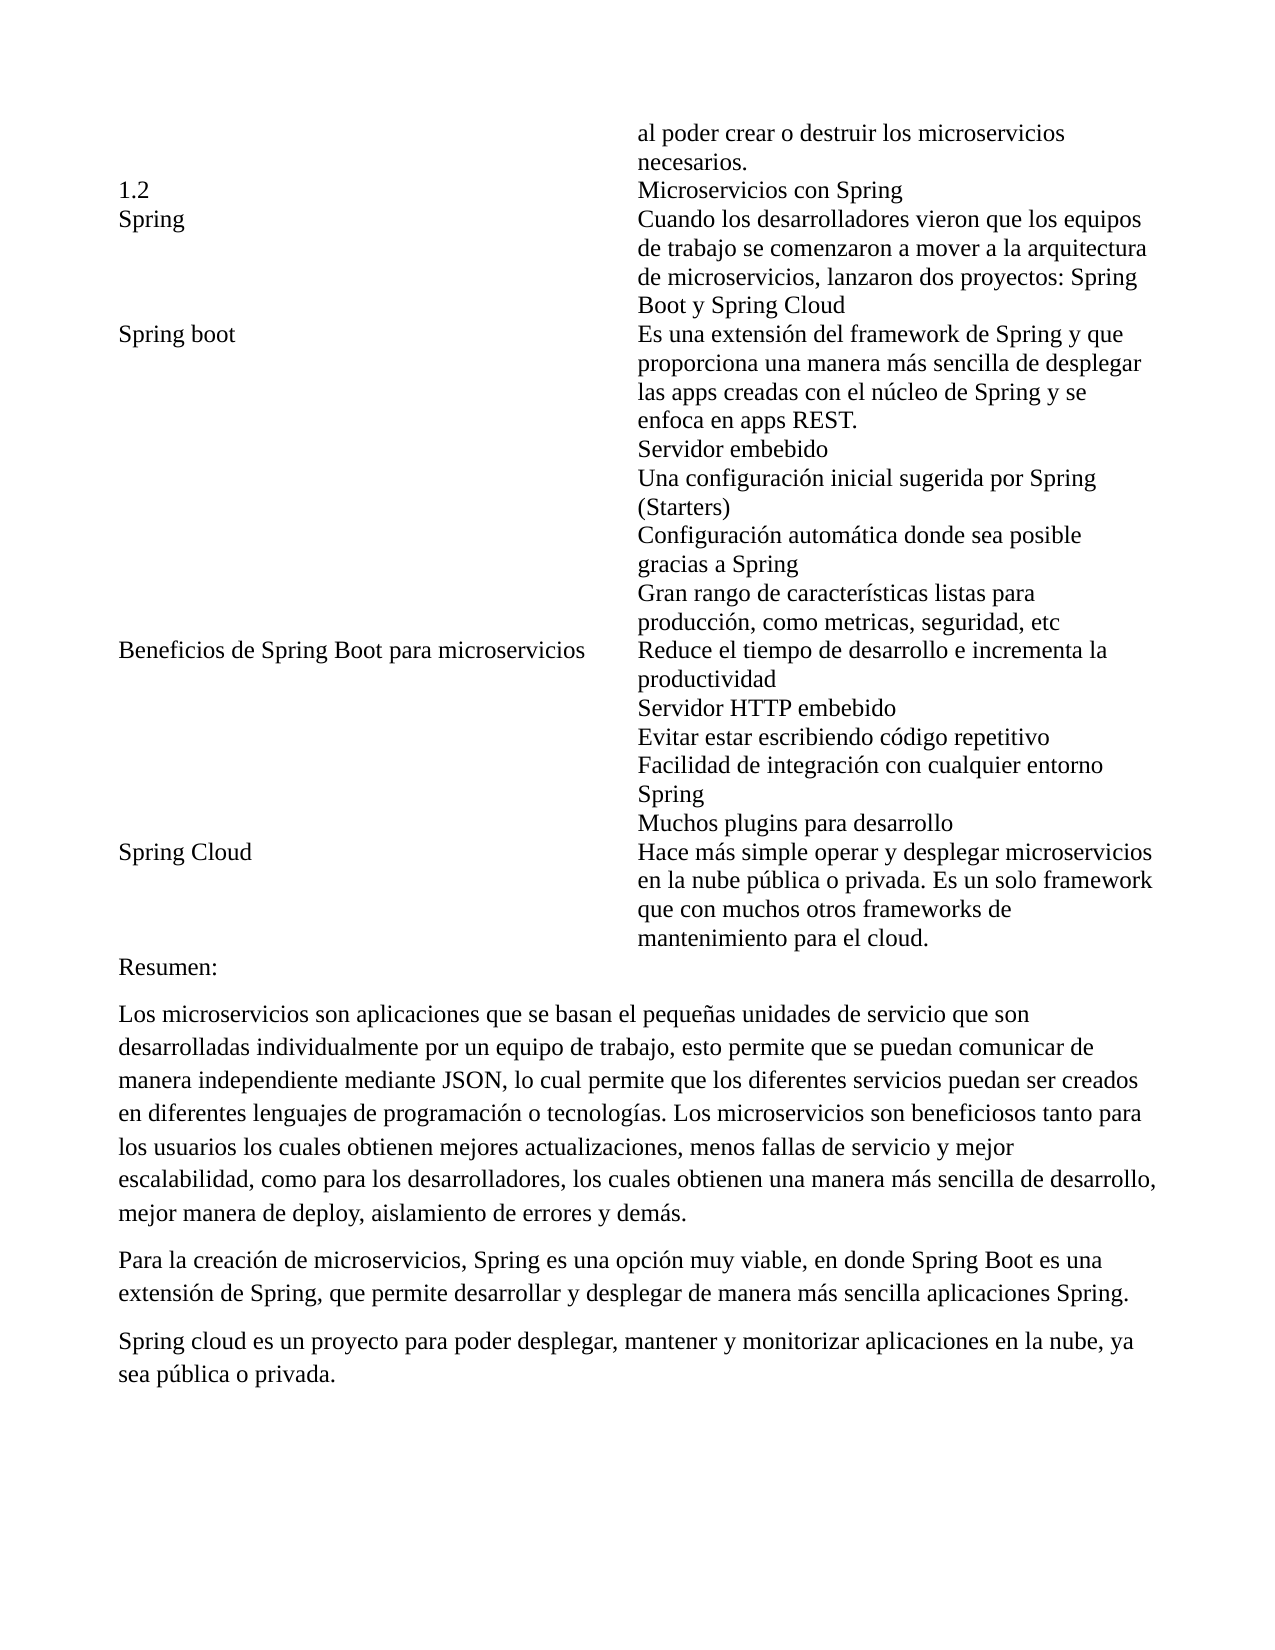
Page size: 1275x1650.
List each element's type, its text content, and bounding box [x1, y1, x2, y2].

table_cell 1.2 [118, 176, 637, 204]
table_cell Cuando los desarrolladores vieron que los equipos de trabajo se comenzaron a mover a la arquitectura de microservicios, lanzaron dos proyectos: Spring Boot y Spring Cloud [638, 204, 1157, 319]
table_cell Microservicios con Spring [638, 176, 1157, 204]
text Los microservicios son aplicaciones que se basan el pequeñas unidades de servicio que son desarrolladas individualmente por un equipo de trabajo, esto permite que se puedan comunicar de manera independiente mediante JSON, lo cual permite que los diferentes servicios puedan ser creados en diferentes lenguajes de programación o tecnologías. Los microservicios son beneficiosos tanto para los usuarios los cuales obtienen mejores actualizaciones, menos fallas de servicio y mejor escalabilidad, como para los desarrolladores, los cuales obtienen una manera más sencilla de desarrollo, mejor manera de deploy, aislamiento de errores y demás. [118, 999, 1157, 1226]
table_cell Spring boot [118, 319, 637, 636]
table_cell Beneficios de Spring Boot para microservicios [118, 636, 637, 837]
text Para la creación de microservicios, Spring es una opción muy viable, en donde Spring Boot es una extensión de Spring, que permite desarrollar y desplegar de manera más sencilla aplicaciones Spring. [118, 1245, 1157, 1307]
table_cell [118, 118, 637, 176]
table_cell Spring Cloud [118, 837, 637, 952]
table_cell Reduce el tiempo de desarrollo e incrementa la productividad Servidor HTTP embebido Evitar estar escribiendo código repetitivo Facilidad de integración con cualquier entorno Spring Muchos plugins para desarrollo [638, 636, 1157, 837]
table_cell Spring [118, 204, 637, 319]
table_cell Es una extensión del framework de Spring y que proporciona una manera más sencilla de desplegar las apps creadas con el núcleo de Spring y se enfoca en apps REST. Servidor embebido Una configuración inicial sugerida por Spring (Starters) Configuración automática donde sea posible gracias a Spring Gran rango de características listas para producción, como metricas, seguridad, etc [638, 319, 1157, 636]
text Spring cloud es un proyecto para poder desplegar, mantener y monitorizar aplicaciones en la nube, ya sea pública o privada. [118, 1326, 1157, 1388]
table_cell al poder crear o destruir los microservicios necesarios. [638, 118, 1157, 176]
text Resumen: [118, 952, 1157, 981]
table_cell Hace más simple operar y desplegar microservicios en la nube pública o privada. Es un solo framework que con muchos otros frameworks de mantenimiento para el cloud. [638, 837, 1157, 952]
